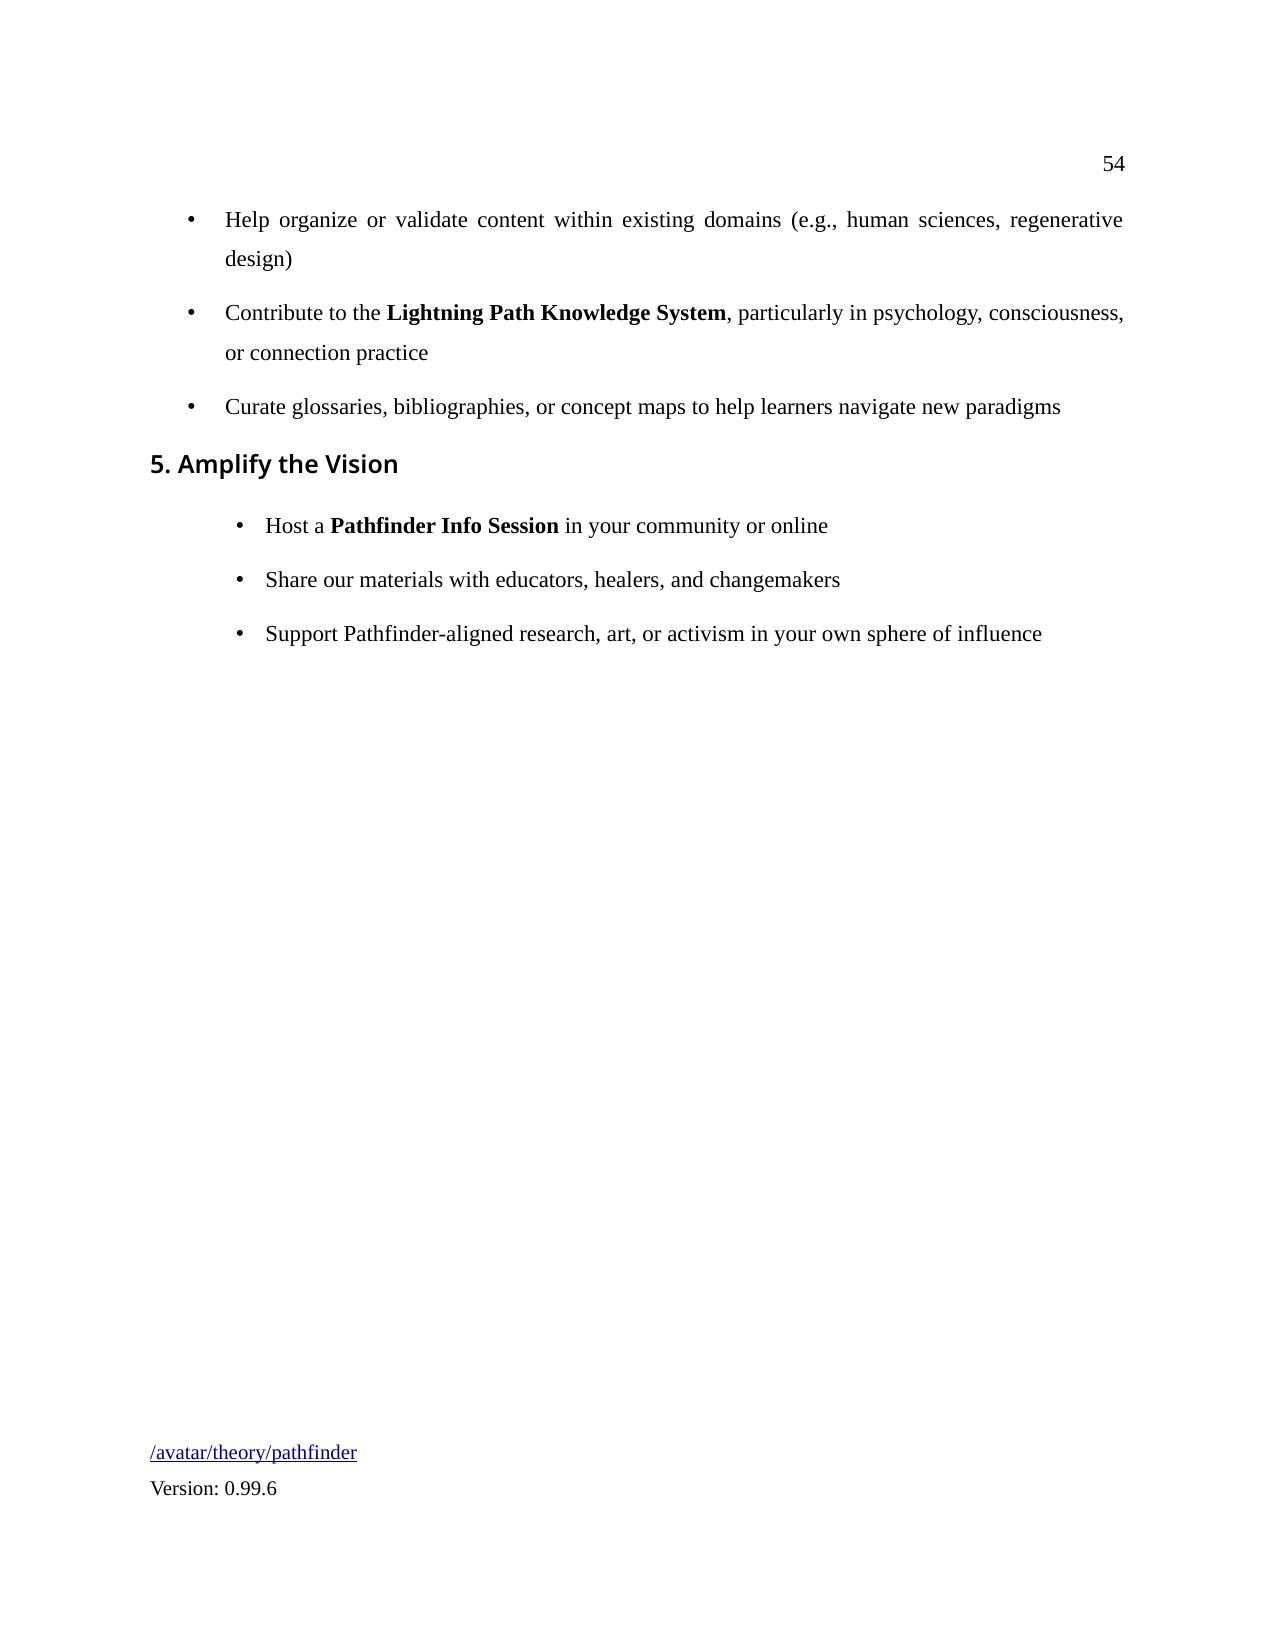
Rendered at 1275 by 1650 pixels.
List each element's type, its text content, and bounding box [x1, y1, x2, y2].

list Support Pathfinder-aligned research, art, or activism in your own sphere of influence [194, 620, 1125, 647]
list Host a Pathfinder Info Session in your community or online [194, 512, 1125, 538]
list Curate glossaries, bibliographies, or concept maps to help learners navigate new paradigms [187, 393, 1125, 419]
subtitle 5. Amplify the Vision [150, 447, 1125, 481]
list Contribute to the Lightning Path Knowledge System, particularly in psychology, consciousness, or connection practice [187, 299, 1125, 365]
list Help organize or validate content within existing domains (e.g., human sciences, regenerative design) [187, 206, 1125, 272]
list Share our materials with educators, healers, and changemakers [194, 566, 1125, 592]
